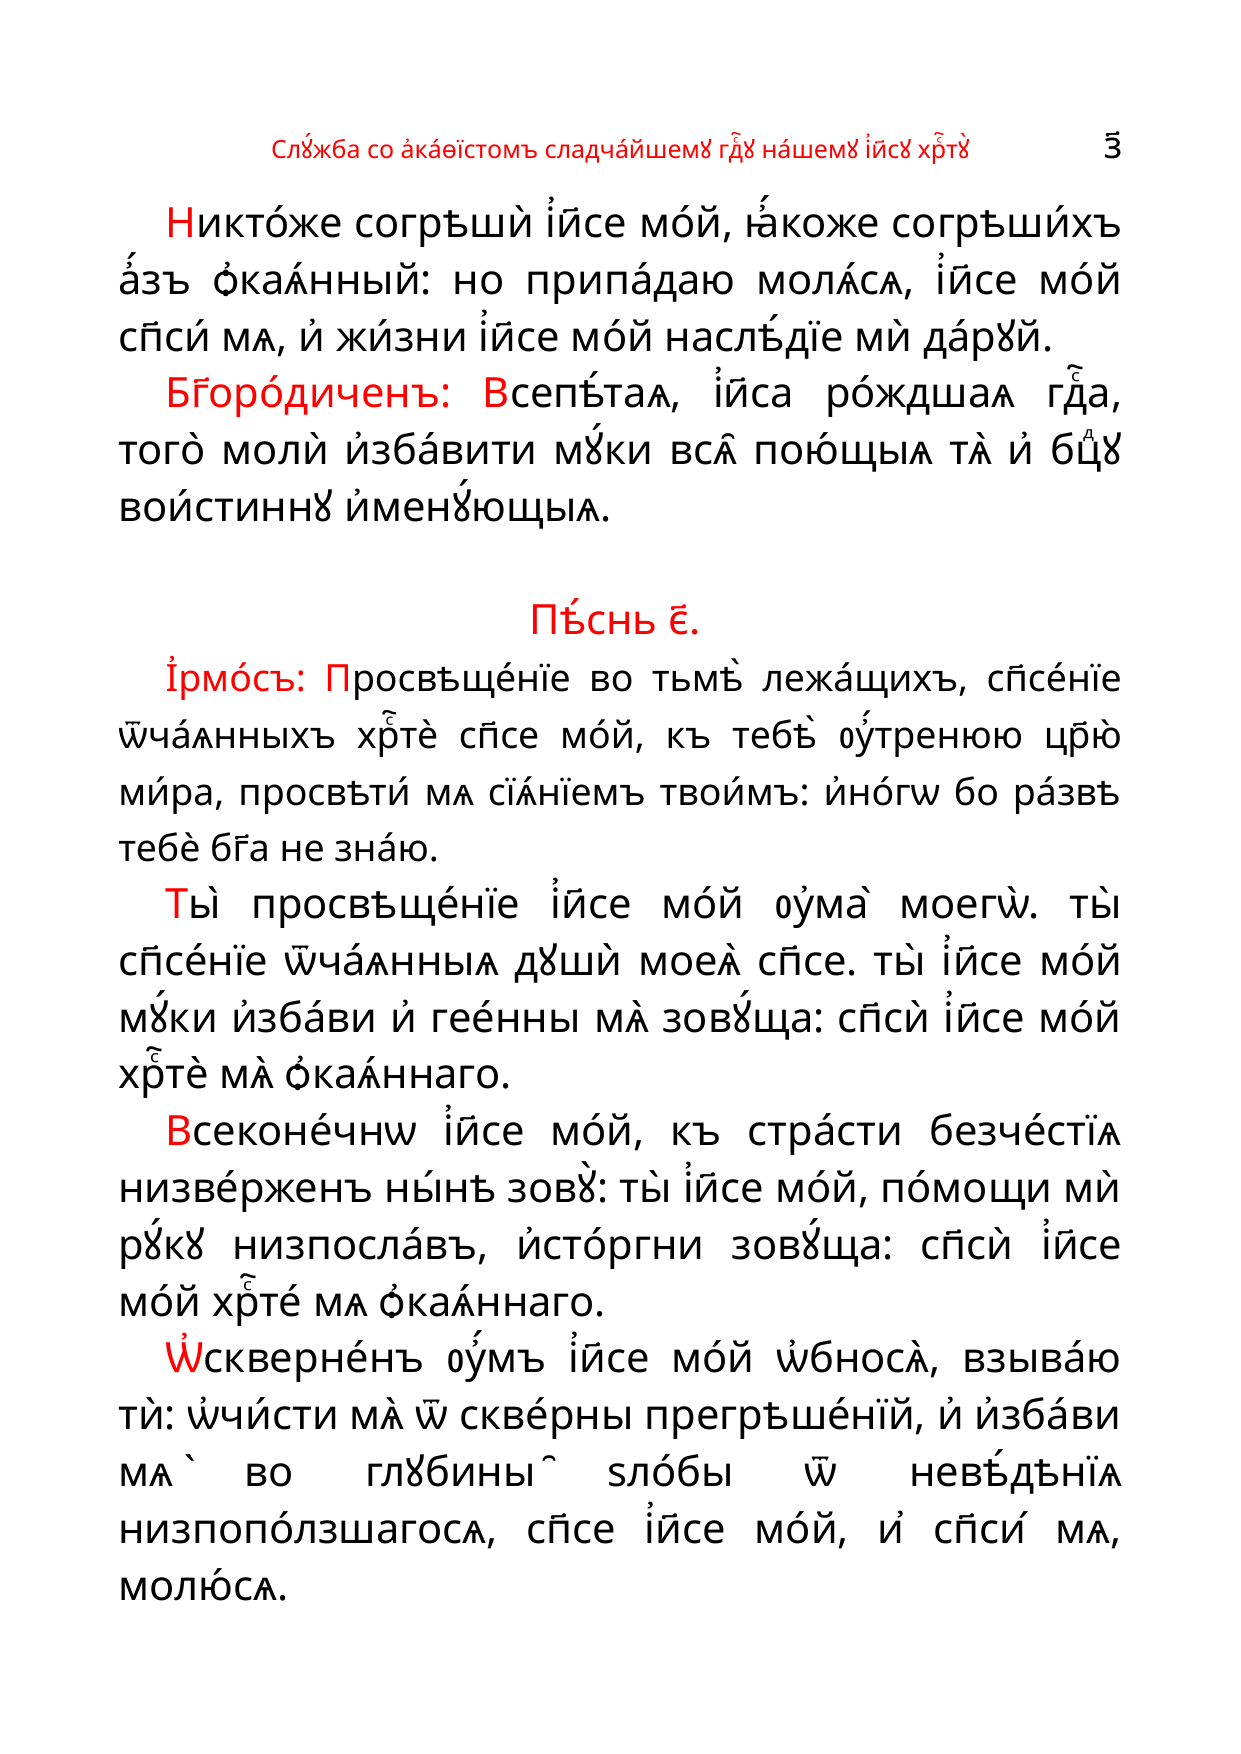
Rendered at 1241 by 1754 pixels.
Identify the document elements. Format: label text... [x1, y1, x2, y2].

text Ѡ҆скверне́нъ ᲂу҆́мъ і҆и҃се мо́й ѡ҆бносѧ̀, взыва́ю тѝ: ѡ҆чи́сти мѧ̀ ѿ скве́рны прегрѣше́нїй, и҆ и҆зба́ви мѧ̀ во глꙋбины̑ ѕло́бы ѿ невѣ́дѣнїѧ низпопо́лзшагосѧ, сп҃се і҆и҃се мо́й, и҆ сп҃си́ мѧ, молю́сѧ. [118, 1328, 1122, 1612]
text Всеконе́чнѡ і҆и҃се мо́й, къ стра́сти безче́стїѧ низве́рженъ ны́нѣ зовꙋ̀: ты̀ і҆и҃се мо́й, по́мощи мѝ рꙋ́кꙋ низпосла́въ, и҆сто́ргни зовꙋ́ща: сп҃сѝ і҆и҃се мо́й хрⷭ҇те́ мѧ ѻ҆каѧ́ннаго. [118, 1101, 1122, 1328]
text Никто́же согрѣшѝ і҆и҃се мо́й, ꙗ҆́коже согрѣши́хъ а҆́зъ ѻ҆каѧ́нный: но припа́даю молѧ́сѧ, і҆и҃се мо́й сп҃си́ мѧ, и҆ жи́зни і҆и҃се мо́й наслѣ́дїе мѝ да́рꙋй. [118, 193, 1122, 363]
text Ты̀ просвѣще́нїе і҆и҃се мо́й ᲂу҆ма̀ моегѡ̀. ты̀ сп҃се́нїе ѿча́ѧнныѧ дꙋшѝ моеѧ̀ сп҃се. ты̀ і҆и҃се мо́й мꙋ́ки и҆зба́ви и҆ гее́нны мѧ̀ зовꙋ́ща: сп҃сѝ і҆и҃се мо́й хрⷭ҇тѐ мѧ̀ ѻ҆каѧ́ннаго. [118, 873, 1122, 1101]
text І҆рмо́съ: Просвѣще́нїе во тьмѣ̀ лежа́щихъ, сп҃се́нїе ѿча́ѧнныхъ хрⷭ҇тѐ сп҃се мо́й, къ тебѣ̀ ᲂу҆́тренюю цр҃ю̀ ми́ра, просвѣти́ мѧ сїѧ́нїемъ твои́мъ: и҆но́гѡ бо ра́звѣ тебѐ бг҃а не зна́ю. [118, 647, 1122, 873]
subtitle Пѣ́снь є҃. [118, 558, 1122, 647]
text Бг҃оро́диченъ: Всепѣ́таѧ, і҆и҃са ро́ждшаѧ гдⷭ҇а, того̀ молѝ и҆зба́вити мꙋ́ки всѧ̑ пою́щыѧ тѧ̀ и҆ бцⷣꙋ вои́стиннꙋ и҆менꙋ́ющыѧ. [118, 363, 1122, 533]
